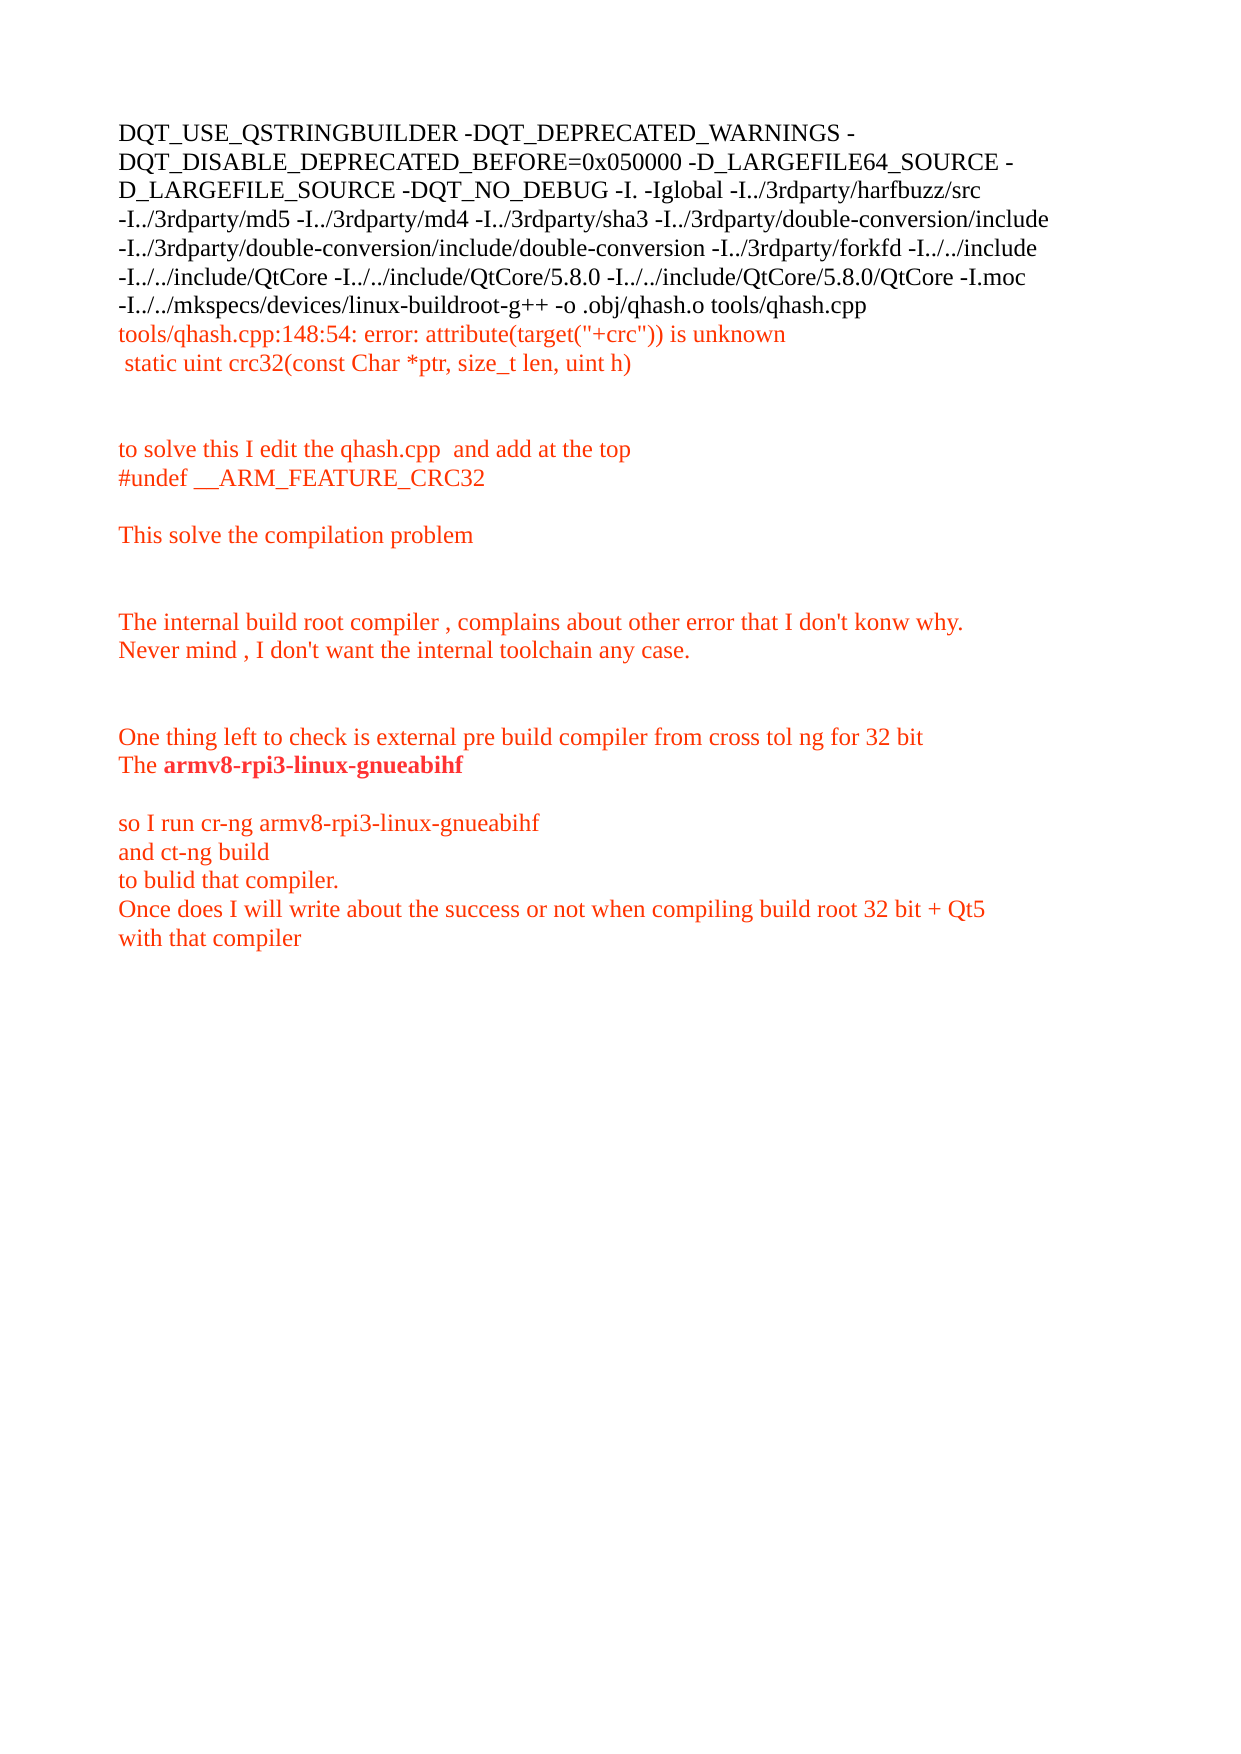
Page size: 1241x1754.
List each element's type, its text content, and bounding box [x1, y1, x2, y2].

text Never mind , I don't want the internal toolchain any case. [118, 636, 1122, 664]
text with that compiler [118, 923, 1122, 952]
text Once does I will write about the success or not when compiling build root 32 bit + Qt5 [118, 894, 1122, 923]
text to solve this I edit the qhash.cpp and add at the top [118, 434, 1122, 463]
text so I run cr-ng armv8-rpi3-linux-gnueabihf [118, 808, 1122, 837]
text One thing left to check is external pre build compiler from cross tol ng for 32 bit [118, 722, 1122, 751]
text static uint crc32(const Char *ptr, size_t len, uint h) [118, 348, 1122, 377]
text The armv8-rpi3-linux-gnueabihf [118, 751, 1122, 779]
text -DQT_USE_QSTRINGBUILDER -DQT_DEPRECATED_WARNINGS -DQT_DISABLE_DEPRECATED_BEFORE=0x050000 -D_LARGEFILE64_SOURCE -D_LARGEFILE_SOURCE -DQT_NO_DEBUG -I. -Iglobal -I../3rdparty/harfbuzz/src -I../3rdparty/md5 -I../3rdparty/md4 -I../3rdparty/sha3 -I../3rdparty/double-conversion/include -I../3rdparty/double-conversion/include/double-conversion -I../3rdparty/forkfd -I../../include -I../../include/QtCore -I../../include/QtCore/5.8.0 -I../../include/QtCore/5.8.0/QtCore -I.moc -I../../mkspecs/devices/linux-buildroot-g++ -o .obj/qhash.o tools/qhash.cpp [118, 118, 1122, 319]
text This solve the compilation problem [118, 521, 1122, 549]
text tools/qhash.cpp:148:54: error: attribute(target("+crc")) is unknown [118, 319, 1122, 348]
text to bulid that compiler. [118, 866, 1122, 894]
text The internal build root compiler , complains about other error that I don't konw why. [118, 607, 1122, 636]
text #undef __ARM_FEATURE_CRC32 [118, 463, 1122, 492]
text and ct-ng build [118, 837, 1122, 866]
